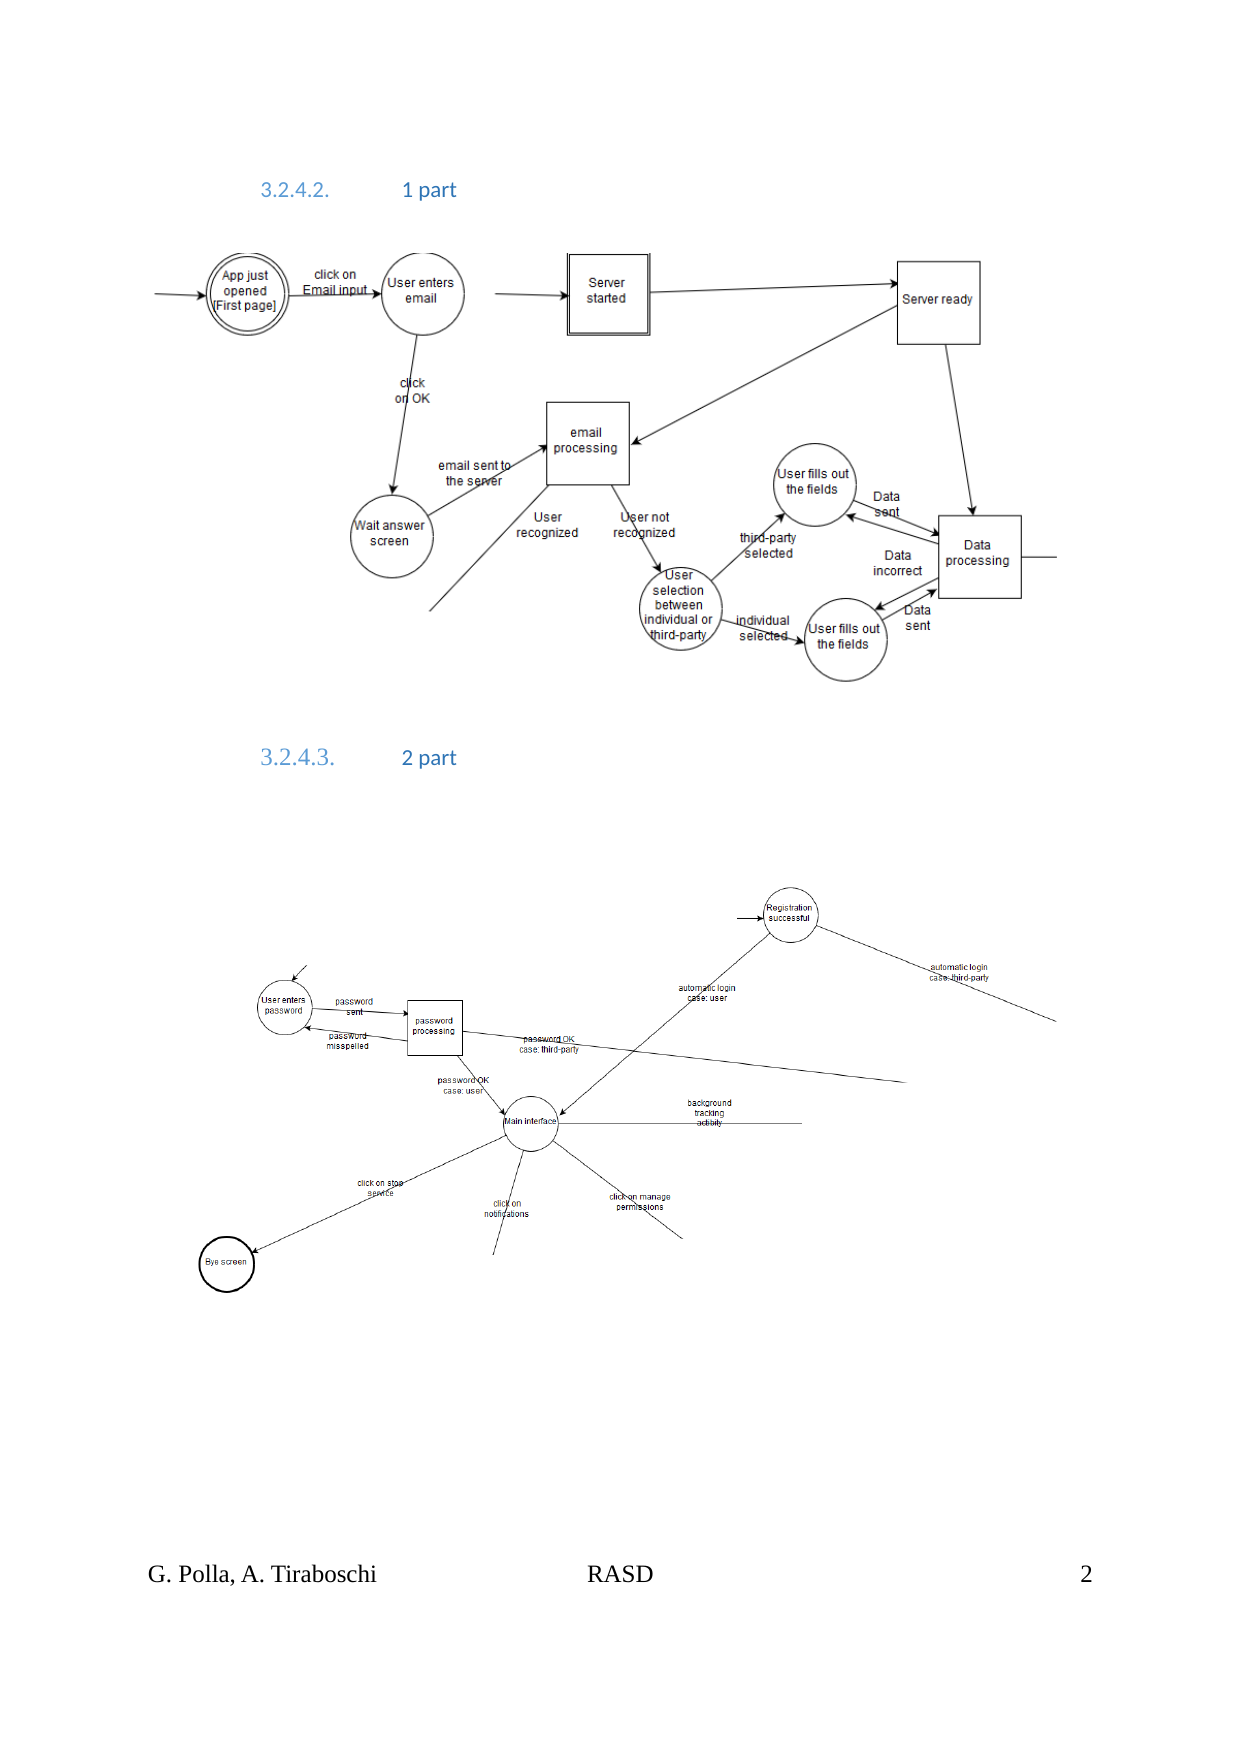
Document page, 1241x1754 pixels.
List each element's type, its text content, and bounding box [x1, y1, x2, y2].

list 2 part [260, 266, 1093, 771]
list 1 part [260, 176, 1093, 204]
